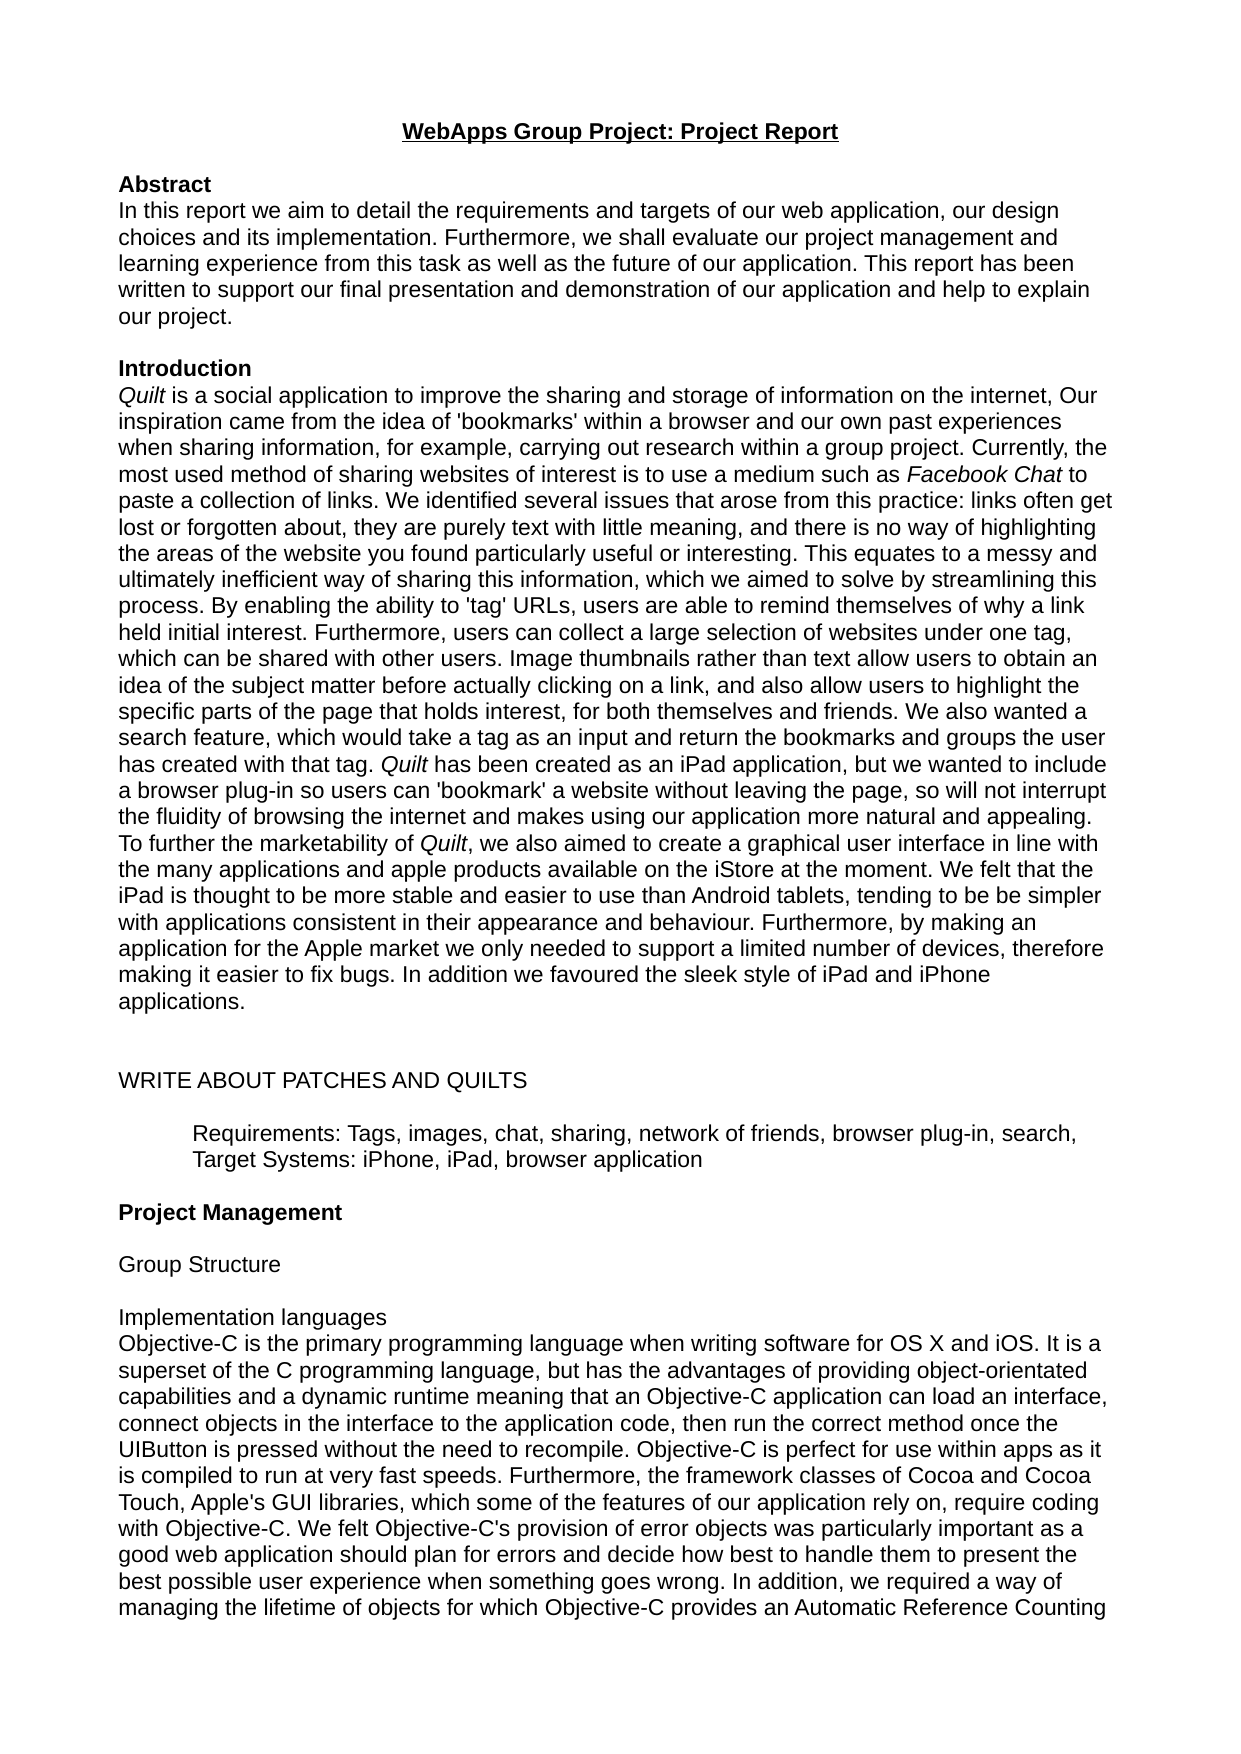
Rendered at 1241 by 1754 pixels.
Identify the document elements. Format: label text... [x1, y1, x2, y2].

text WebApps Group Project: Project Report [118, 118, 1122, 144]
text Project Management [118, 1199, 1122, 1225]
text Abstract [118, 171, 1122, 197]
text Group Structure [118, 1251, 1122, 1278]
text Quilt is a social application to improve the sharing and storage of information on the internet, Our inspiration came from the idea of 'bookmarks' within a browser and our own past experiences when sharing information, for example, carrying out research within a group project. Currently, the most used method of sharing websites of interest is to use a medium such as Facebook Chat to paste a collection of links. We identified several issues that arose from this practice: links often get lost or forgotten about, they are purely text with little meaning, and there is no way of highlighting the areas of the website you found particularly useful or interesting. This equates to a messy and ultimately inefficient way of sharing this information, which we aimed to solve by streamlining this process. By enabling the ability to 'tag' URLs, users are able to remind themselves of why a link held initial interest. Furthermore, users can collect a large selection of websites under one tag, which can be shared with other users. Image thumbnails rather than text allow users to obtain an idea of the subject matter before actually clicking on a link, and also allow users to highlight the specific parts of the page that holds interest, for both themselves and friends. We also wanted a search feature, which would take a tag as an input and return the bookmarks and groups the user has created with that tag. Quilt has been created as an iPad application, but we wanted to include a browser plug-in so users can 'bookmark' a website without leaving the page, so will not interrupt the fluidity of browsing the internet and makes using our application more natural and appealing. To further the marketability of Quilt, we also aimed to create a graphical user interface in line with the many applications and apple products available on the iStore at the moment. We felt that the iPad is thought to be more stable and easier to use than Android tablets, tending to be be simpler with applications consistent in their appearance and behaviour. Furthermore, by making an application for the Apple market we only needed to support a limited number of devices, therefore making it easier to fix bugs. In addition we favoured the sleek style of iPad and iPhone applications. [118, 382, 1122, 1014]
text WRITE ABOUT PATCHES AND QUILTS [118, 1067, 1122, 1093]
text Introduction [118, 355, 1122, 382]
text Requirements: Tags, images, chat, sharing, network of friends, browser plug-in, search, [118, 1119, 1122, 1146]
text Implementation languages [118, 1304, 1122, 1330]
text Objective-C is the primary programming language when writing software for OS X and iOS. It is a superset of the C programming language, but has the advantages of providing object-orientated capabilities and a dynamic runtime meaning that an Objective-C application can load an interface, connect objects in the interface to the application code, then run the correct method once the UIButton is pressed without the need to recompile. Objective-C is perfect for use within apps as it is compiled to run at very fast speeds. Furthermore, the framework classes of Cocoa and Cocoa Touch, Apple's GUI libraries, which some of the features of our application rely on, require coding with Objective-C. We felt Objective-C's provision of error objects was particularly important as a good web application should plan for errors and decide how best to handle them to present the best possible user experience when something goes wrong. In addition, we required a way of managing the lifetime of objects for which Objective-C provides an Automatic Reference Counting [118, 1330, 1122, 1620]
text In this report we aim to detail the requirements and targets of our web application, our design choices and its implementation. Furthermore, we shall evaluate our project management and learning experience from this task as well as the future of our application. This report has been written to support our final presentation and demonstration of our application and help to explain our project. [118, 197, 1122, 329]
text Target Systems: iPhone, iPad, browser application [118, 1146, 1122, 1172]
